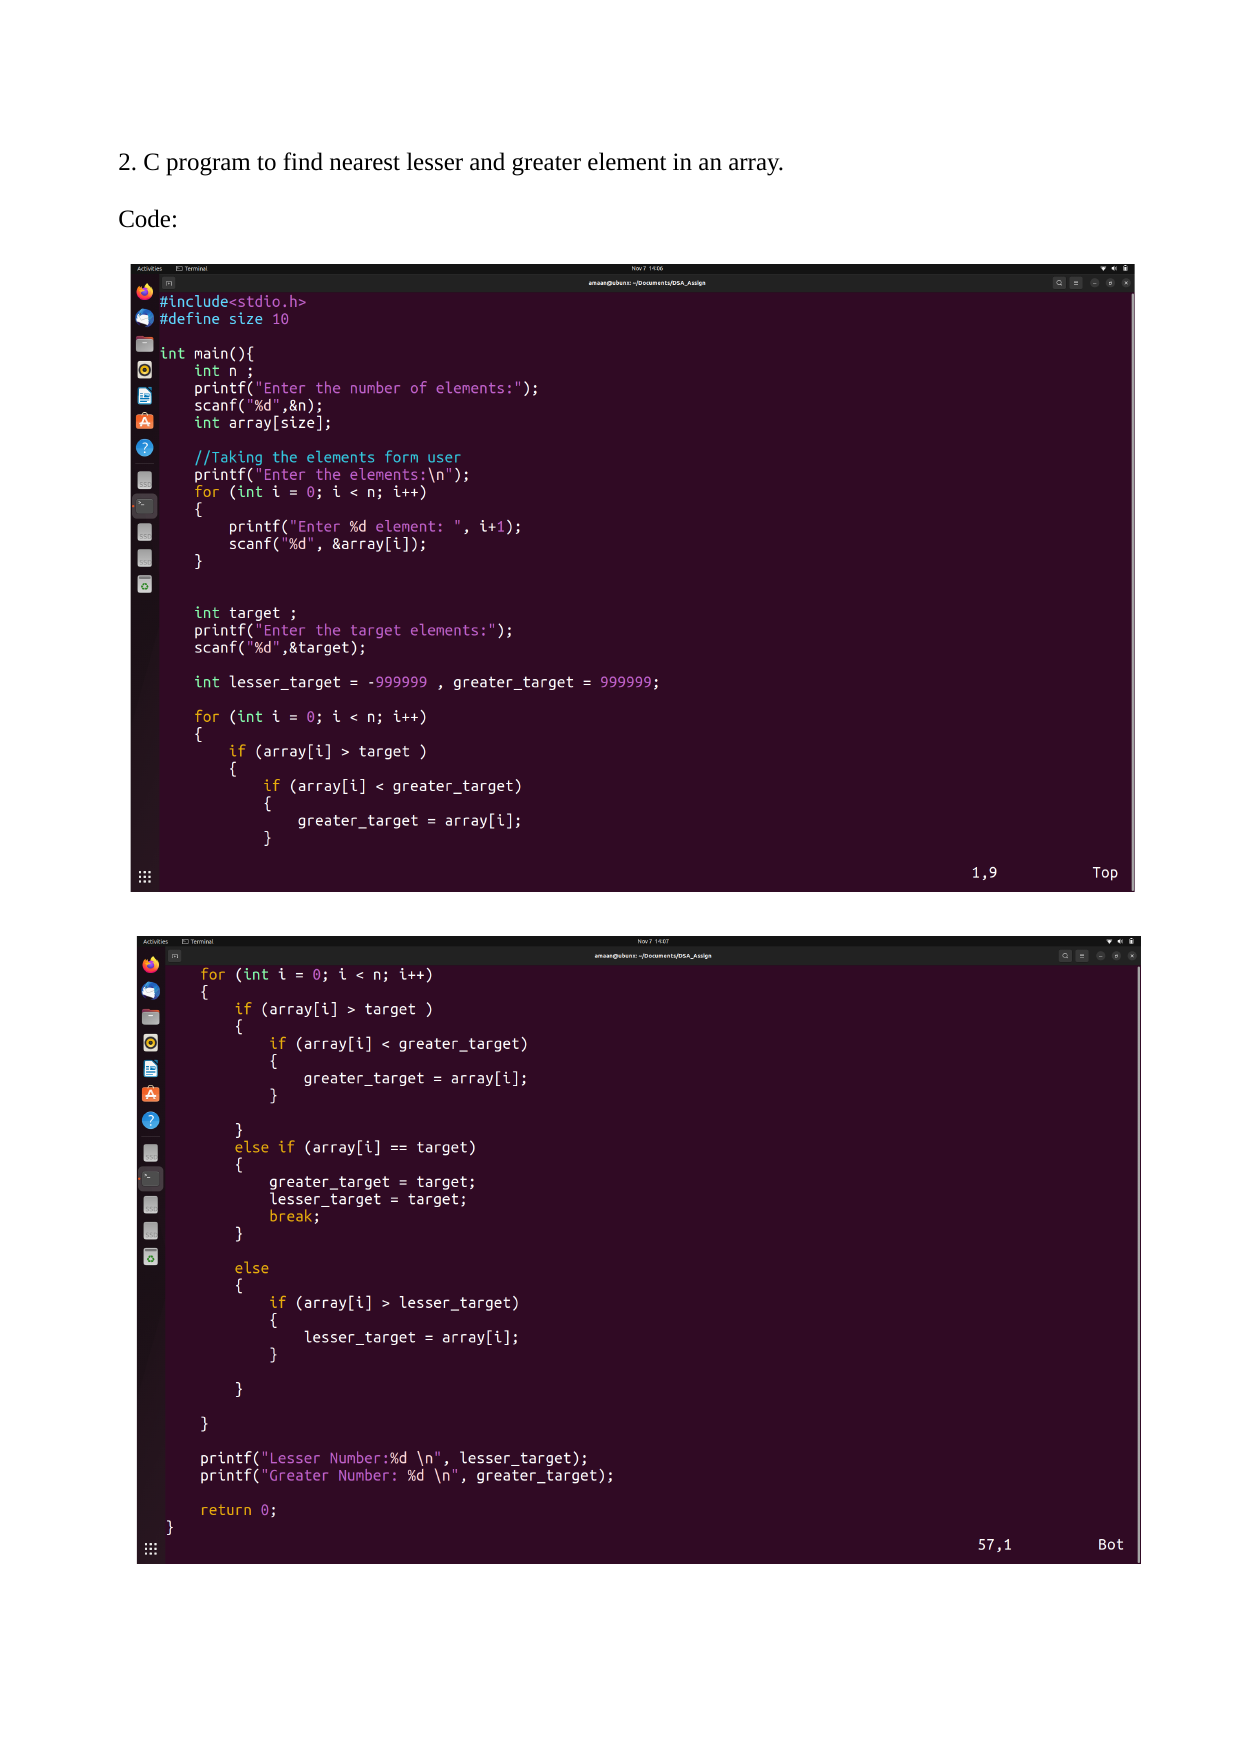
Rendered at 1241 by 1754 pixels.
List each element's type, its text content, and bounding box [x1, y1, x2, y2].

picture [130, 264, 1135, 892]
picture [136, 936, 1141, 1564]
text 2. C program to find nearest lesser and greater element in an array. [118, 147, 1122, 176]
text Code: [118, 204, 1122, 233]
